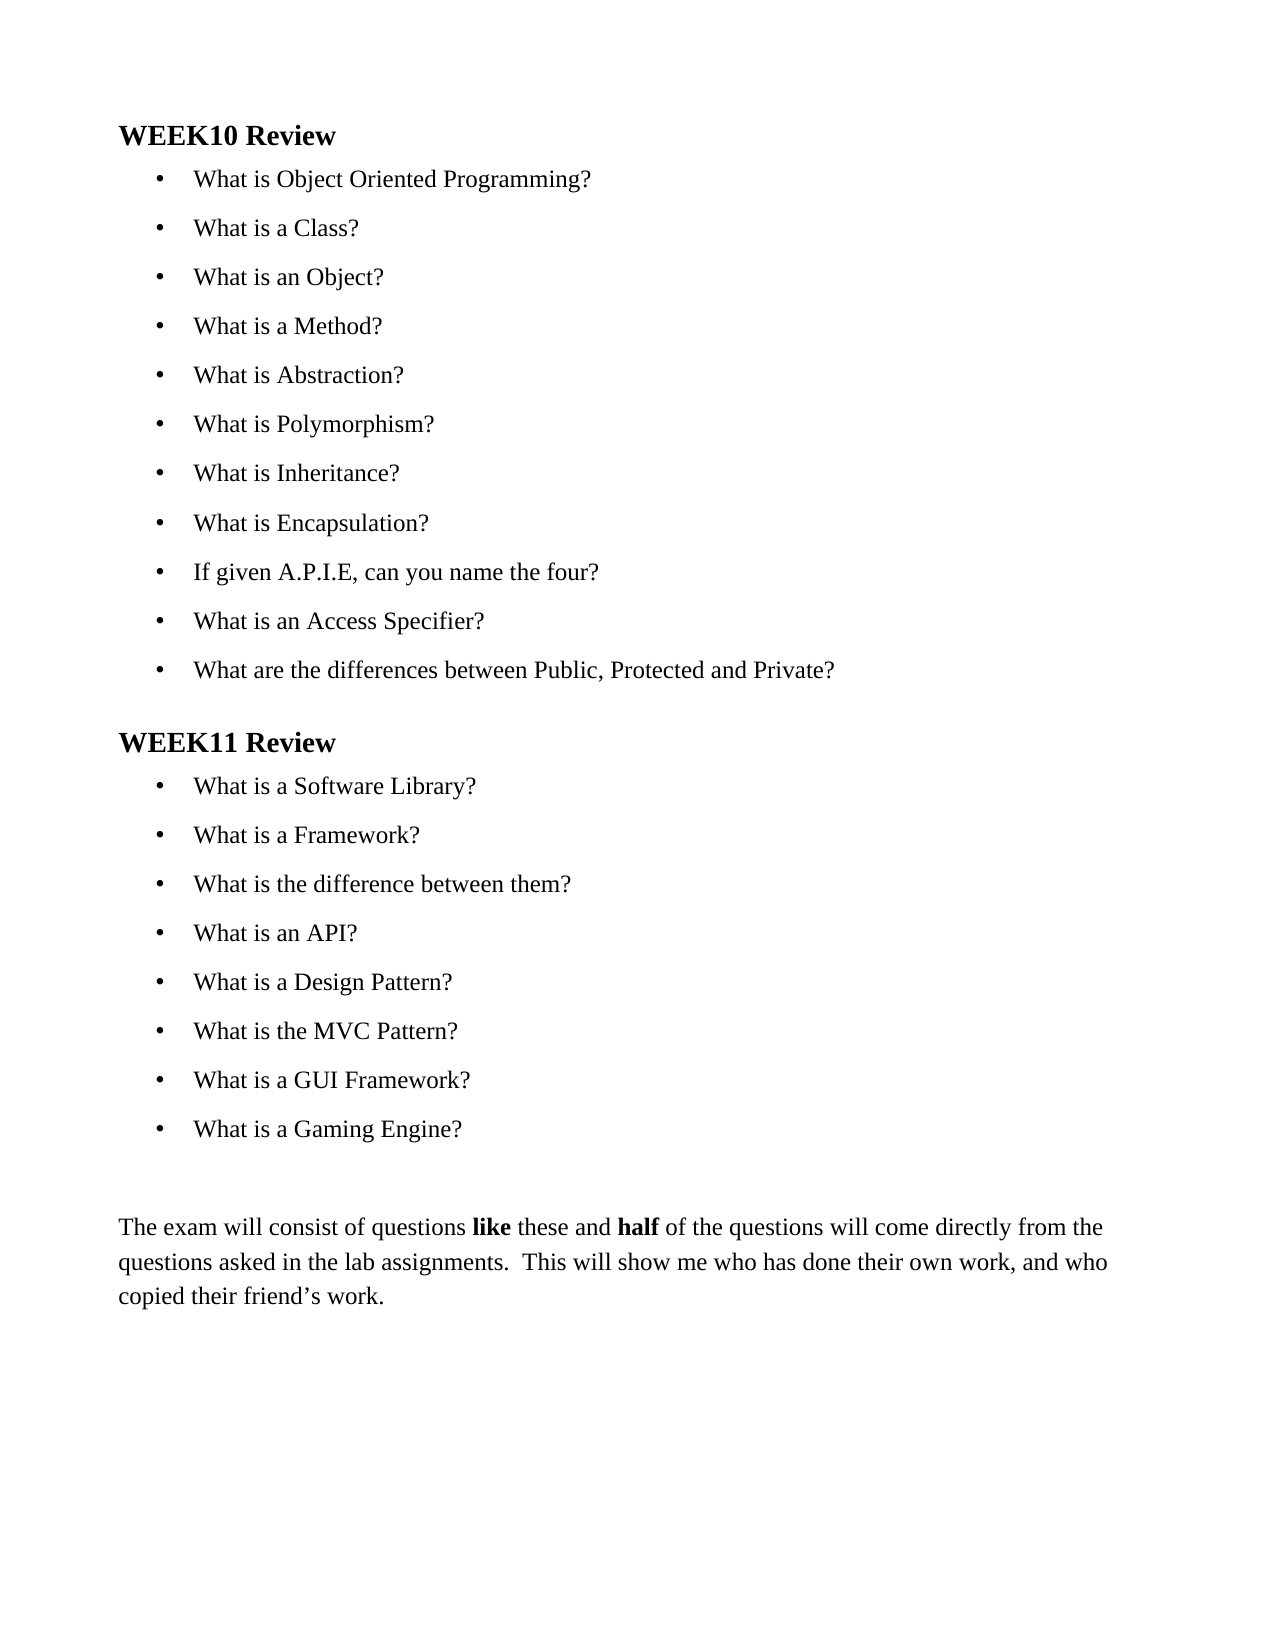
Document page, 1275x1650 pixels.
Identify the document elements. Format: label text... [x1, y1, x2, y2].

list What is a Framework? [156, 820, 1157, 848]
list What is a GUI Framework? [156, 1065, 1157, 1094]
list What is an Access Specifier? [156, 606, 1157, 634]
list What is Object Oriented Programming? [156, 164, 1157, 193]
list What is Encapsulation? [156, 508, 1157, 536]
list What are the differences between Public, Protected and Private? [156, 655, 1157, 683]
list What is a Software Library? [156, 771, 1157, 799]
list What is an Object? [156, 262, 1157, 291]
subtitle WEEK10 Review [118, 118, 1157, 152]
list What is the MVC Pattern? [156, 1016, 1157, 1045]
list What is a Design Pattern? [156, 967, 1157, 996]
list What is a Method? [156, 311, 1157, 340]
list What is an API? [156, 918, 1157, 947]
subtitle WEEK11 Review [118, 725, 1157, 758]
list What is a Gaming Engine? [156, 1114, 1157, 1143]
list What is a Class? [156, 213, 1157, 242]
text The exam will consist of questions like these and half of the questions will come directly from the questions asked in the lab assignments. This will show me who has done their own work, and who copied their friend’s work. [118, 1212, 1157, 1310]
list What is Inheritance? [156, 458, 1157, 487]
list What is the difference between them? [156, 869, 1157, 898]
list What is Polymorphism? [156, 409, 1157, 438]
list If given A.P.I.E, can you name the four? [156, 557, 1157, 585]
list What is Abstraction? [156, 360, 1157, 389]
